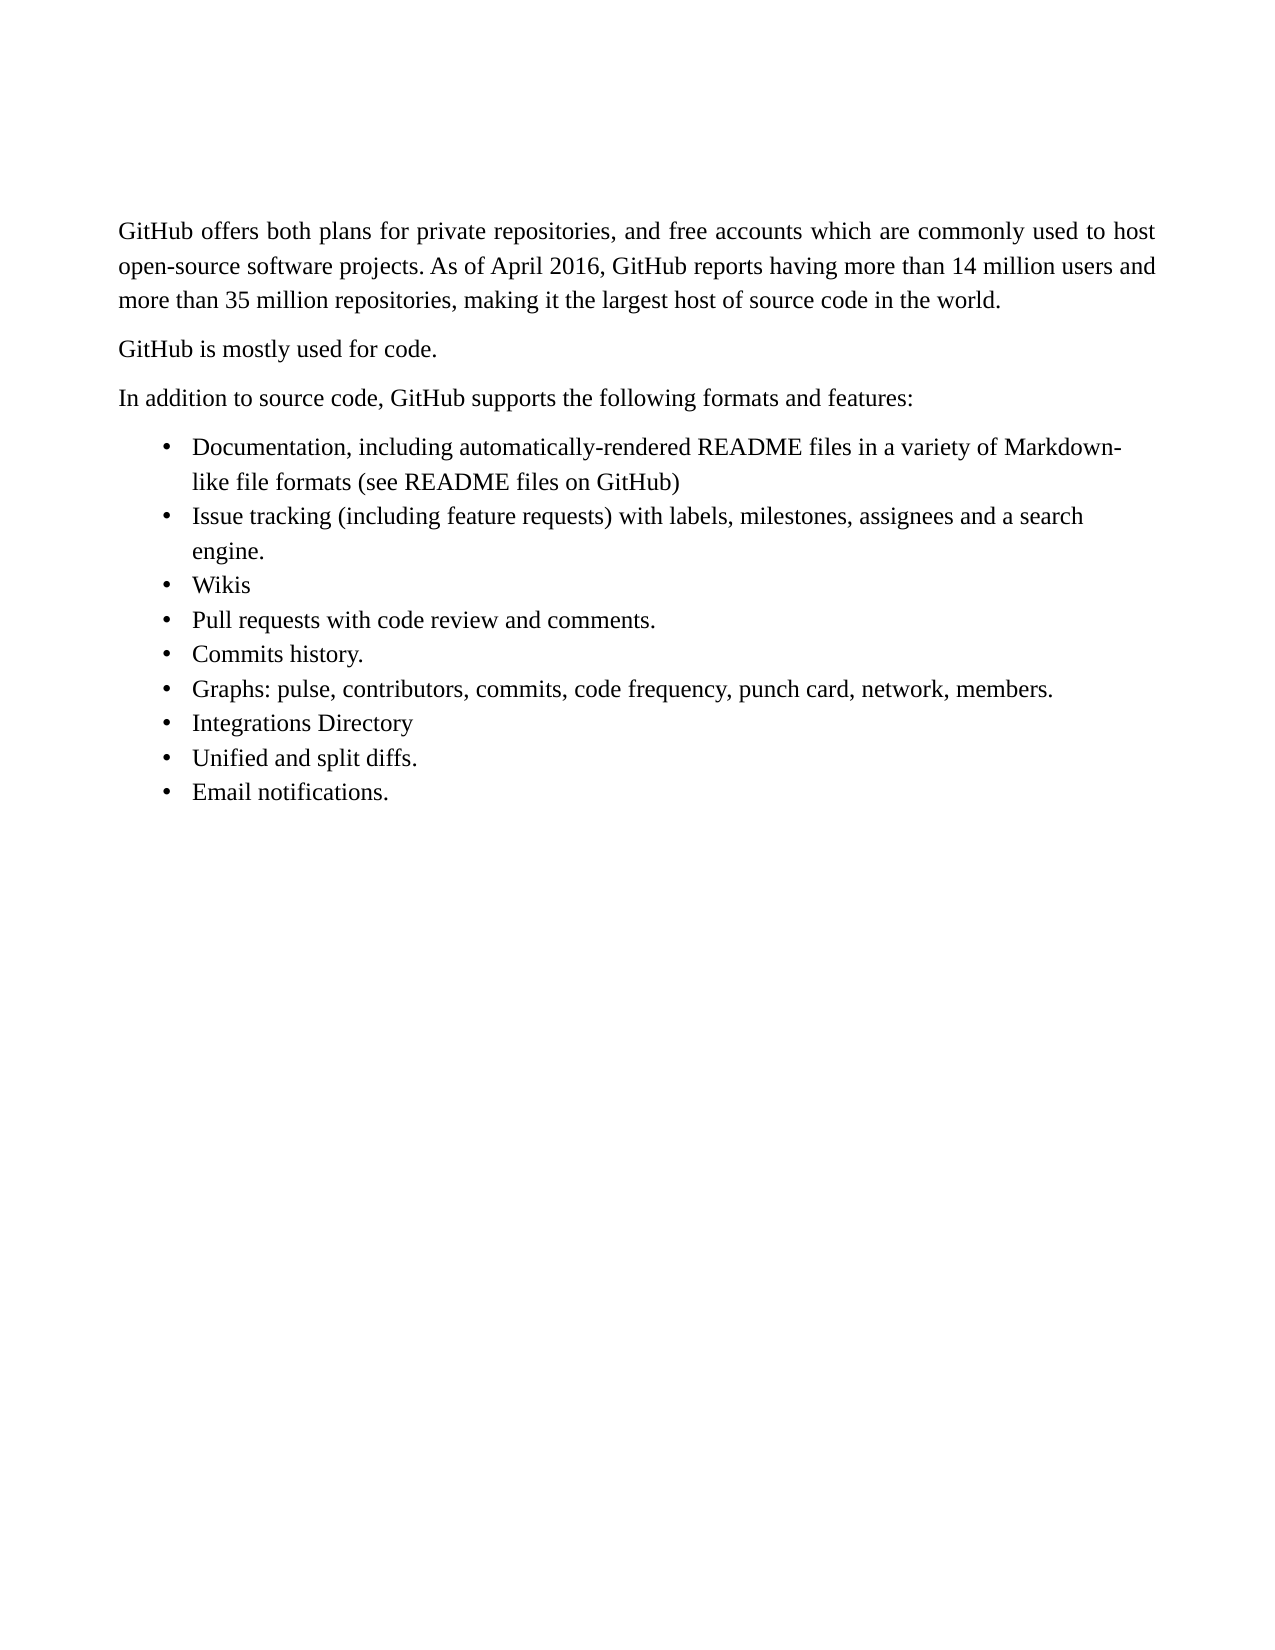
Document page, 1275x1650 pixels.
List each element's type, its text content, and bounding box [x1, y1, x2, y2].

list Unified and split diffs. [162, 743, 1157, 771]
list Issue tracking (including feature requests) with labels, milestones, assignees and a search engine. [162, 501, 1157, 564]
text GitHub offers both plans for private repositories, and free accounts which are commonly used to host open-source software projects. As of April 2016, GitHub reports having more than 14 million users and more than 35 million repositories, making it the largest host of source code in the world. [118, 216, 1157, 314]
text In addition to source code, GitHub supports the following formats and features: [118, 383, 1157, 412]
list Pull requests with code review and comments. [162, 605, 1157, 633]
list Commits history. [162, 639, 1157, 668]
list Email notifications. [162, 777, 1157, 806]
list Documentation, including automatically-rendered README files in a variety of Markdown-like file formats (see README files on GitHub) [162, 432, 1157, 496]
list Wikis [162, 570, 1157, 599]
list Integrations Directory [162, 708, 1157, 737]
text GitHub is mostly used for code. [118, 334, 1157, 363]
list Graphs: pulse, contributors, commits, code frequency, punch card, network, members. [162, 674, 1157, 702]
